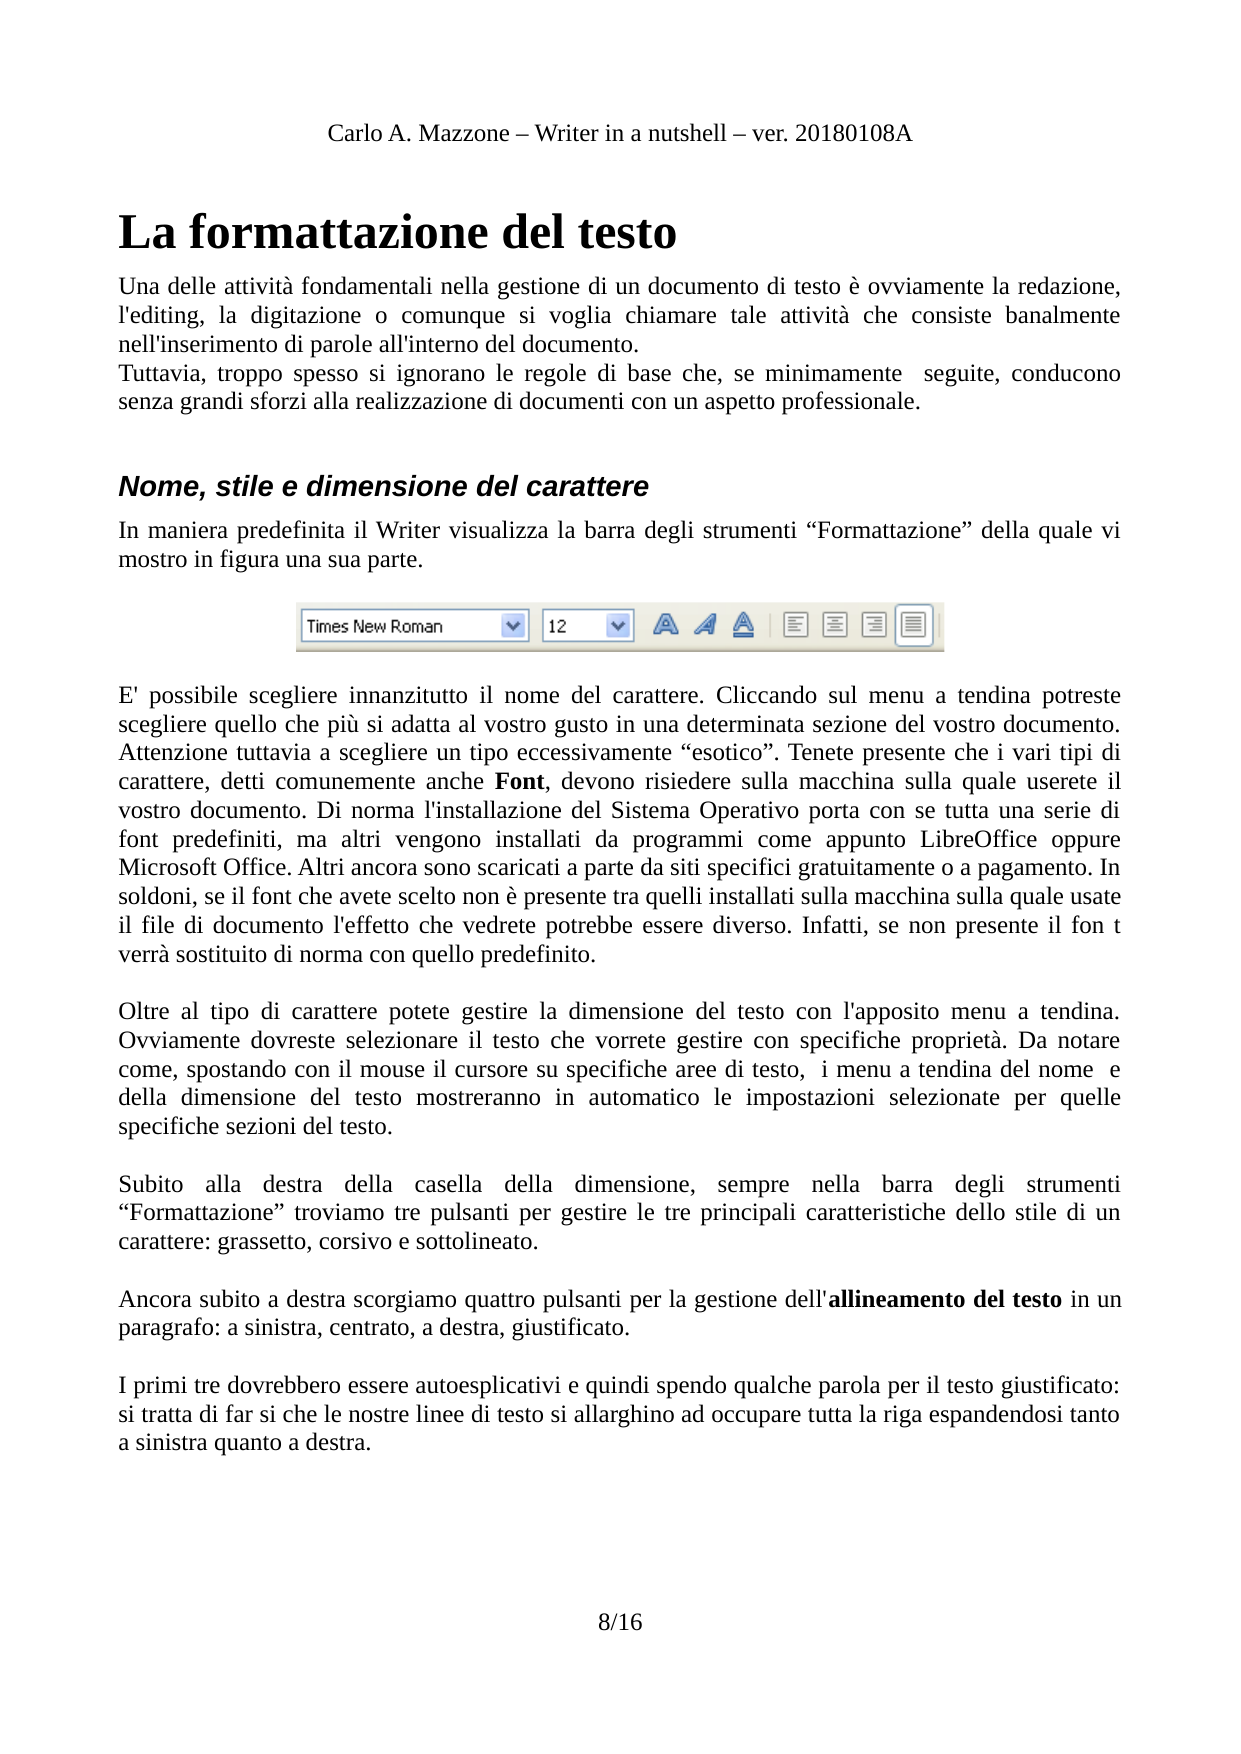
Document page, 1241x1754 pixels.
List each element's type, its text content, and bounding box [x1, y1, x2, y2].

subtitle La formattazione del testo [118, 201, 1122, 259]
text Oltre al tipo di carattere potete gestire la dimensione del testo con l'apposito menu a tendina. Ovviamente dovreste selezionare il testo che vorrete gestire con specifiche proprietà. Da notare come, spostando con il mouse il cursore su specifiche aree di testo, i menu a tendina del nome e della dimensione del testo mostreranno in automatico le impostazioni selezionate per quelle specifiche sezioni del testo. [118, 996, 1122, 1140]
text Tuttavia, troppo spesso si ignorano le regole di base che, se minimamente seguite, conducono senza grandi sforzi alla realizzazione di documenti con un aspetto professionale. [118, 358, 1122, 415]
subtitle Nome, stile e dimensione del carattere [118, 469, 1122, 502]
text In maniera predefinita il Writer visualizza la barra degli strumenti “Formattazione” della quale vi mostro in figura una sua parte. [118, 515, 1122, 572]
text Subito alla destra della casella della dimensione, sempre nella barra degli strumenti “Formattazione” troviamo tre pulsanti per gestire le tre principali caratteristiche dello stile di un carattere: grassetto, corsivo e sottolineato. [118, 1169, 1122, 1255]
text Ancora subito a destra scorgiamo quattro pulsanti per la gestione dell'allineamento del testo in un paragrafo: a sinistra, centrato, a destra, giustificato. [118, 1284, 1122, 1341]
text Una delle attività fondamentali nella gestione di un documento di testo è ovviamente la redazione, l'editing, la digitazione o comunque si voglia chiamare tale attività che consiste banalmente nell'inserimento di parole all'interno del documento. [118, 271, 1122, 358]
text I primi tre dovrebbero essere autoesplicativi e quindi spendo qualche parola per il testo giustificato: si tratta di far si che le nostre linee di testo si allarghino ad occupare tutta la riga espandendosi tanto a sinistra quanto a destra. [118, 1370, 1122, 1456]
picture [296, 601, 945, 652]
text E' possibile scegliere innanzitutto il nome del carattere. Cliccando sul menu a tendina potreste scegliere quello che più si adatta al vostro gusto in una determinata sezione del vostro documento. Attenzione tuttavia a scegliere un tipo eccessivamente “esotico”. Tenete presente che i vari tipi di carattere, detti comunemente anche Font, devono risiedere sulla macchina sulla quale userete il vostro documento. Di norma l'installazione del Sistema Operativo porta con se tutta una serie di font predefiniti, ma altri vengono installati da programmi come appunto LibreOffice oppure Microsoft Office. Altri ancora sono scaricati a parte da siti specifici gratuitamente o a pagamento. In soldoni, se il font che avete scelto non è presente tra quelli installati sulla macchina sulla quale usate il file di documento l'effetto che vedrete potrebbe essere diverso. Infatti, se non presente il fon t verrà sostituito di norma con quello predefinito. [118, 680, 1122, 967]
